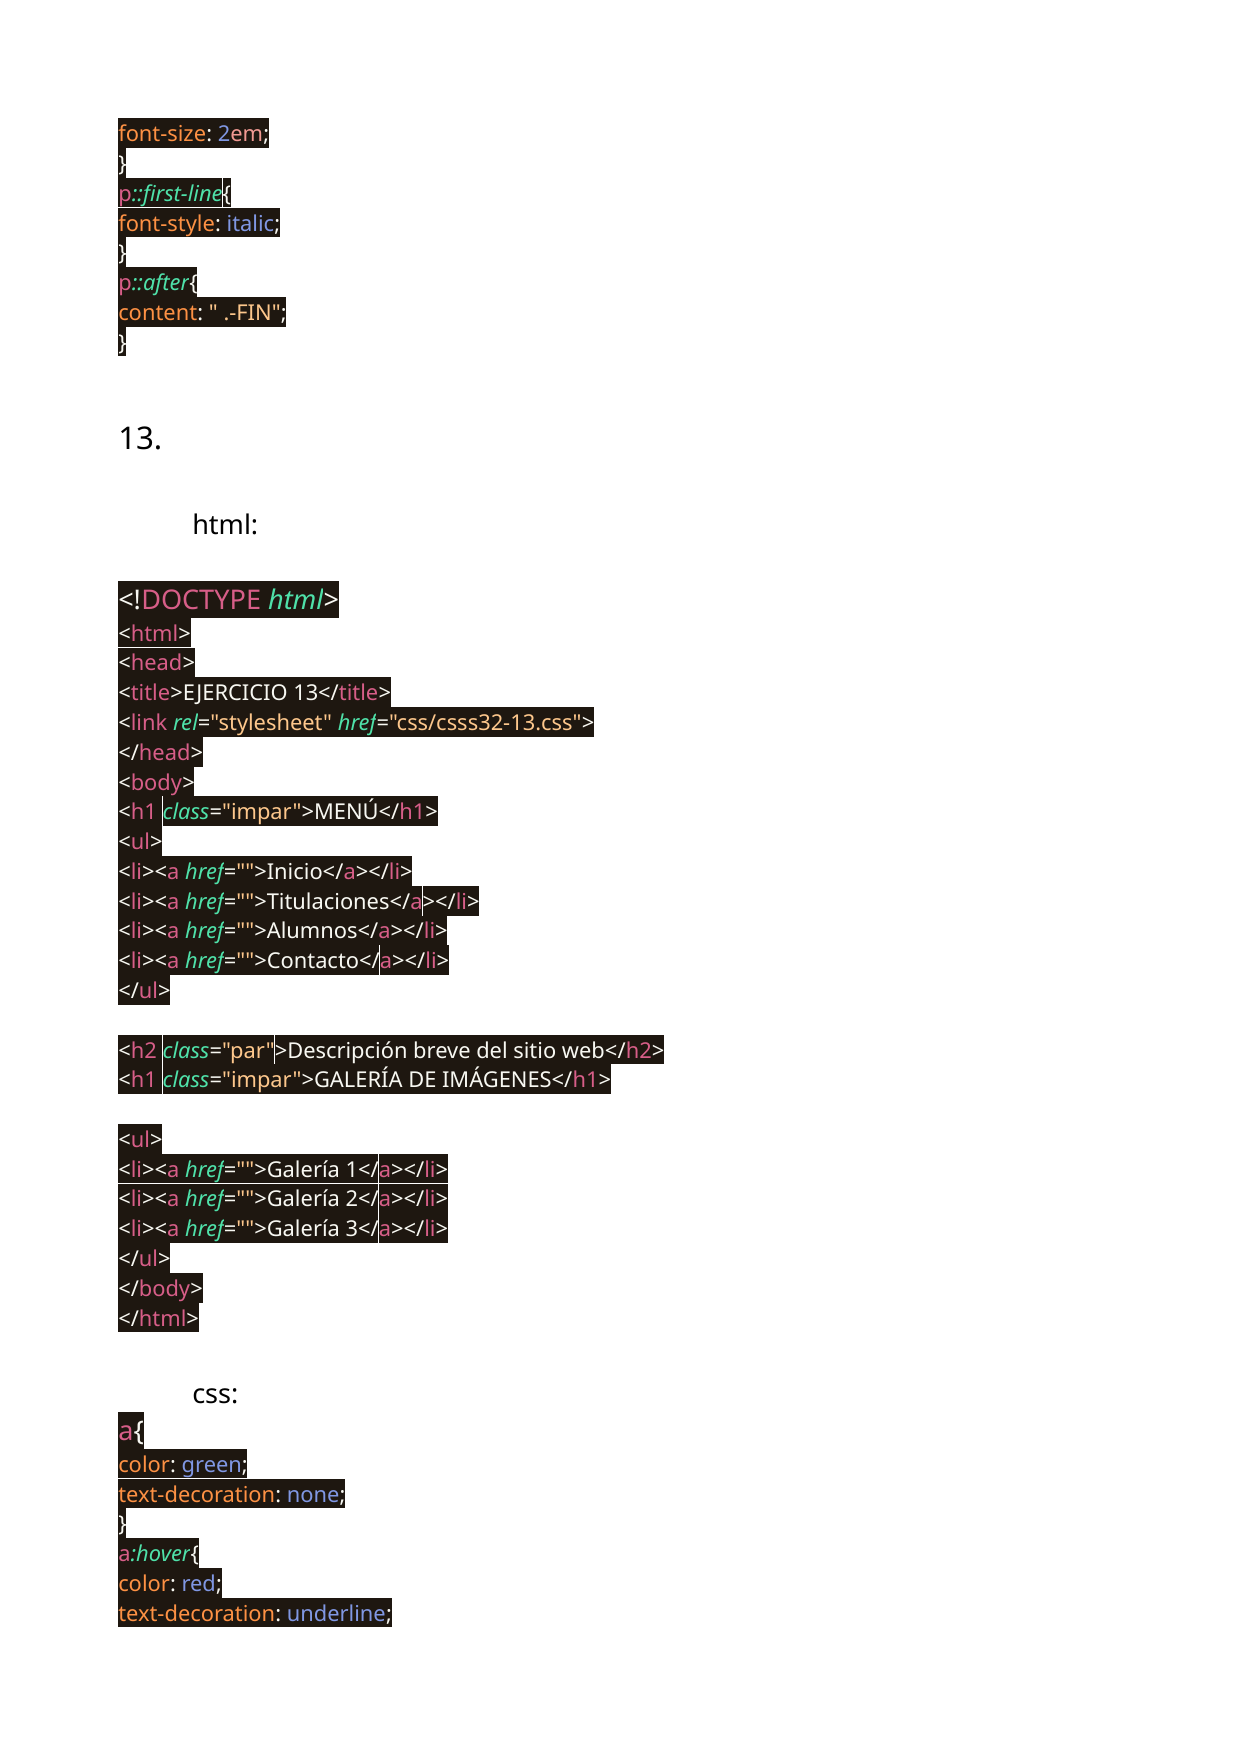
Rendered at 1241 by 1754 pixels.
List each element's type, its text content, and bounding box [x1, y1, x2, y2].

text } [118, 237, 1122, 267]
text <title>EJERCICIO 13</title> [118, 677, 1122, 707]
text <ul> [118, 1124, 1122, 1154]
text 13. [118, 416, 1122, 459]
text font-style: italic; [118, 207, 1122, 237]
text <li><a href="">Galería 1</a></li> [118, 1154, 1122, 1183]
text color: red; [118, 1568, 1122, 1598]
text </ul> [118, 1243, 1122, 1273]
text </head> [118, 737, 1122, 767]
text <li><a href="">Alumnos</a></li> [118, 916, 1122, 945]
text } [118, 327, 1122, 356]
text content: " .-FIN"; [118, 297, 1122, 327]
text <h1 class="impar">GALERÍA DE IMÁGENES</h1> [118, 1064, 1122, 1094]
text <li><a href="">Galería 3</a></li> [118, 1213, 1122, 1243]
text <h2 class="par">Descripción breve del sitio web</h2> [118, 1034, 1122, 1064]
text <li><a href="">Inicio</a></li> [118, 856, 1122, 886]
text <li><a href="">Contacto</a></li> [118, 945, 1122, 975]
text <li><a href="">Galería 2</a></li> [118, 1183, 1122, 1213]
text </body> [118, 1273, 1122, 1303]
text <body> [118, 767, 1122, 796]
text <h1 class="impar">MENÚ</h1> [118, 796, 1122, 826]
text a:hover{ [118, 1538, 1122, 1568]
text <head> [118, 647, 1122, 677]
text color: green; [118, 1449, 1122, 1478]
text </html> [118, 1303, 1122, 1332]
text css: [118, 1375, 1122, 1412]
text text-decoration: underline; [118, 1598, 1122, 1627]
text html: [118, 501, 1122, 544]
text p::after{ [118, 267, 1122, 297]
text <ul> [118, 826, 1122, 856]
text <!DOCTYPE html> [118, 581, 1122, 618]
text <html> [118, 618, 1122, 647]
text text-decoration: none; [118, 1478, 1122, 1508]
text font-size: 2em; [118, 118, 1122, 148]
text p::first-line{ [118, 178, 1122, 207]
text } [118, 1508, 1122, 1538]
text a{ [118, 1412, 1122, 1449]
text <link rel="stylesheet" href="css/csss32-13.css"> [118, 707, 1122, 737]
text } [118, 148, 1122, 178]
text </ul> [118, 975, 1122, 1005]
text <li><a href="">Titulaciones</a></li> [118, 886, 1122, 916]
